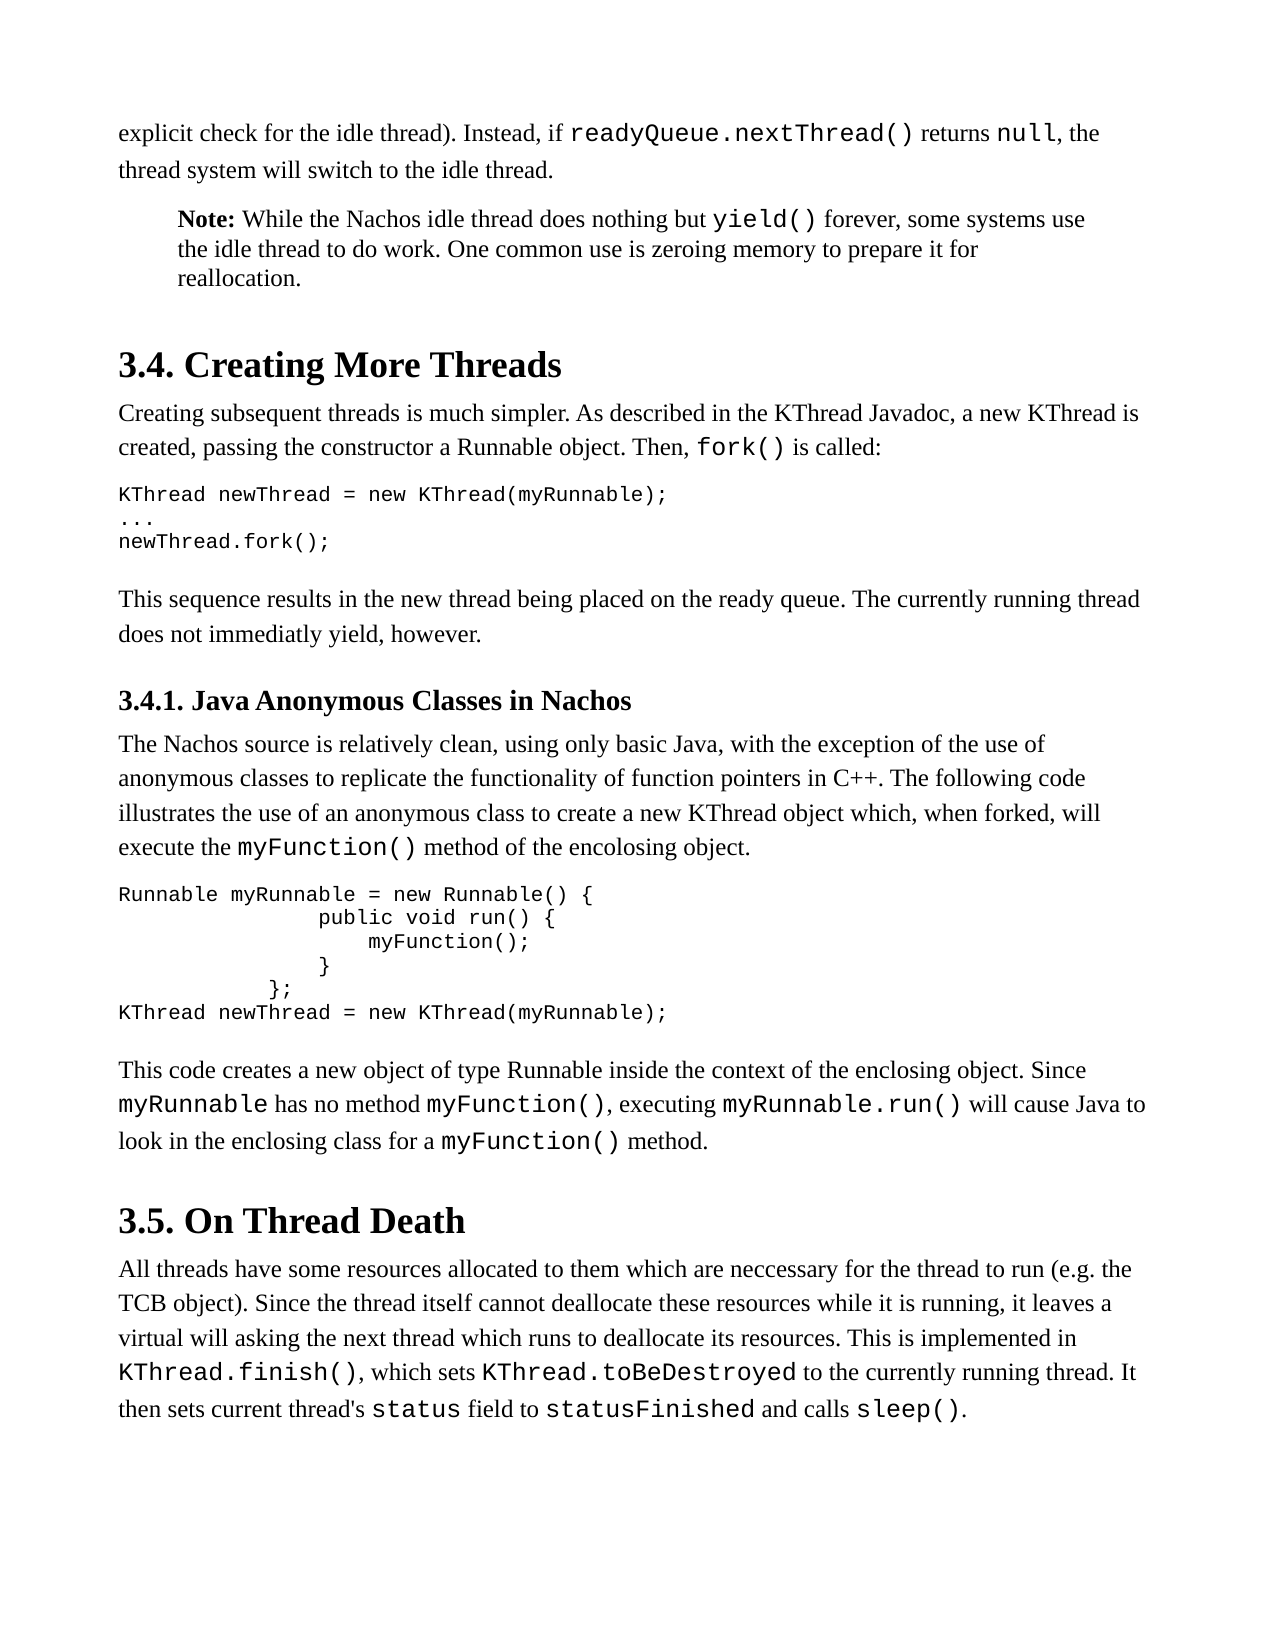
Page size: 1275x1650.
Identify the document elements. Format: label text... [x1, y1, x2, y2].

subtitle 3.4.1. Java Anonymous Classes in Nachos [118, 683, 1157, 716]
text All threads have some resources allocated to them which are neccessary for the thread to run (e.g. the TCB object). Since the thread itself cannot deallocate these resources while it is running, it leaves a virtual will asking the next thread which runs to deallocate its resources. This is implemented in KThread.finish(), which sets KThread.toBeDestroyed to the currently running thread. It then sets current thread's status field to statusFinished and calls sleep(). [118, 1254, 1157, 1425]
text Creating subsequent threads is much simpler. As described in the KThread Javadoc, a new KThread is created, passing the constructor a Runnable object. Then, fork() is called: [118, 398, 1157, 463]
text This sequence results in the new thread being placed on the ready queue. The currently running thread does not immediatly yield, however. [118, 584, 1157, 648]
text explicit check for the idle thread). Instead, if readyQueue.nextThread() returns null, the thread system will switch to the idle thread. [118, 118, 1157, 183]
text Note: While the Nachos idle thread does nothing but yield() forever, some systems use the idle thread to do work. One common use is zeroing memory to prepare it for reallocation. [177, 204, 1098, 292]
text public void run() { [118, 907, 1157, 931]
text The Nachos source is relatively clean, using only basic Java, with the exception of the use of anonymous classes to replicate the functionality of function pointers in C++. The following code illustrates the use of an anonymous class to create a new KThread object which, when forked, will execute the myFunction() method of the encolosing object. [118, 729, 1157, 863]
text myFunction(); [118, 931, 1157, 954]
subtitle 3.4. Creating More Threads [118, 342, 1157, 386]
text KThread newThread = new KThread(myRunnable); [118, 484, 1157, 508]
text newThread.fork(); [118, 531, 1157, 555]
text Runnable myRunnable = new Runnable() { [118, 884, 1157, 907]
text This code creates a new object of type Runnable inside the context of the enclosing object. Since myRunnable has no method myFunction(), executing myRunnable.run() will cause Java to look in the enclosing class for a myFunction() method. [118, 1055, 1157, 1157]
text } [118, 954, 1157, 978]
text ... [118, 508, 1157, 531]
subtitle 3.5. On Thread Death [118, 1198, 1157, 1242]
text }; [118, 978, 1157, 1002]
text KThread newThread = new KThread(myRunnable); [118, 1002, 1157, 1026]
